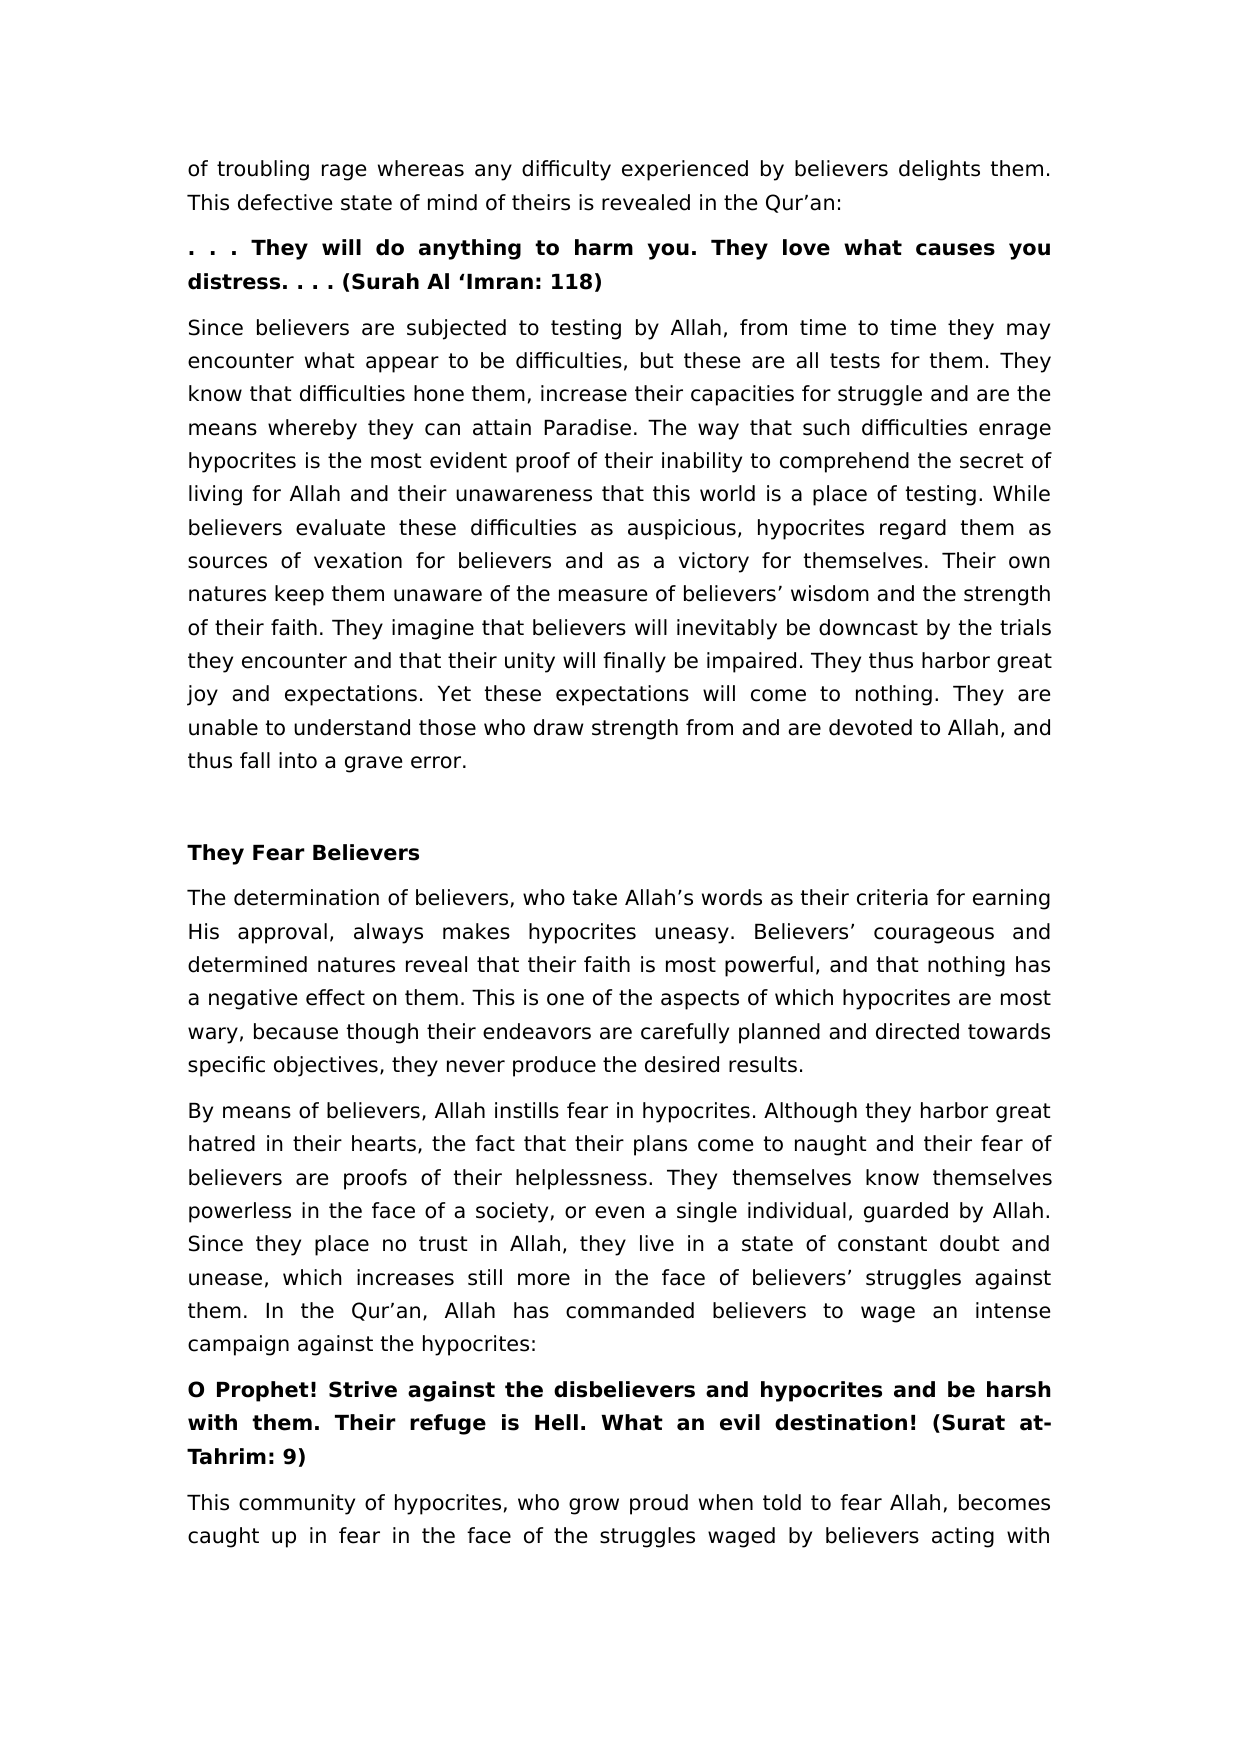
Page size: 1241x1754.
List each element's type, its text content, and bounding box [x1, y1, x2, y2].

text . . . They will do anything to harm you. They love what causes you distress. . . . (Surah Al ‘Imran: 118) [187, 229, 1053, 296]
text O Prophet! Strive against the disbelievers and hypocrites and be harsh with them. Their refuge is Hell. What an evil destination! (Surat at-Tahrim: 9) [187, 1371, 1053, 1471]
text The determination of believers, who take Allah’s words as their criteria for earning His approval, always makes hypocrites uneasy. Believers’ courageous and determined natures reveal that their faith is most powerful, and that nothing has a negative effect on them. This is one of the aspects of which hypocrites are most wary, because though their endeavors are carefully planned and directed towards specific objectives, they never produce the desired results. [187, 879, 1053, 1079]
text This community of hypocrites, who grow proud when told to fear Allah, becomes caught up in fear in the face of the struggles waged by believers acting with [187, 1483, 1053, 1550]
subtitle They Fear Believers [187, 833, 1053, 867]
text By means of believers, Allah instills fear in hypocrites. Although they harbor great hatred in their hearts, the fact that their plans come to naught and their fear of believers are proofs of their helplessness. They themselves know themselves powerless in the face of a society, or even a single individual, guarded by Allah. Since they place no trust in Allah, they live in a state of constant doubt and unease, which increases still more in the face of believers’ struggles against them. In the Qur’an, Allah has commanded believers to wage an intense campaign against the hypocrites: [187, 1092, 1053, 1358]
text of troubling rage whereas any difficulty experienced by believers delights them. This defective state of mind of theirs is revealed in the Qur’an: [187, 150, 1053, 217]
text Since believers are subjected to testing by Allah, from time to time they may encounter what appear to be difficulties, but these are all tests for them. They know that difficulties hone them, increase their capacities for struggle and are the means whereby they can attain Paradise. The way that such difficulties enrage hypocrites is the most evident proof of their inability to comprehend the secret of living for Allah and their unawareness that this world is a place of testing. While believers evaluate these difficulties as auspicious, hypocrites regard them as sources of vexation for believers and as a victory for themselves. Their own natures keep them unaware of the measure of believers’ wisdom and the strength of their faith. They imagine that believers will inevitably be downcast by the trials they encounter and that their unity will finally be impaired. They thus harbor great joy and expectations. Yet these expectations will come to nothing. They are unable to understand those who draw strength from and are devoted to Allah, and thus fall into a grave error. [187, 308, 1053, 775]
